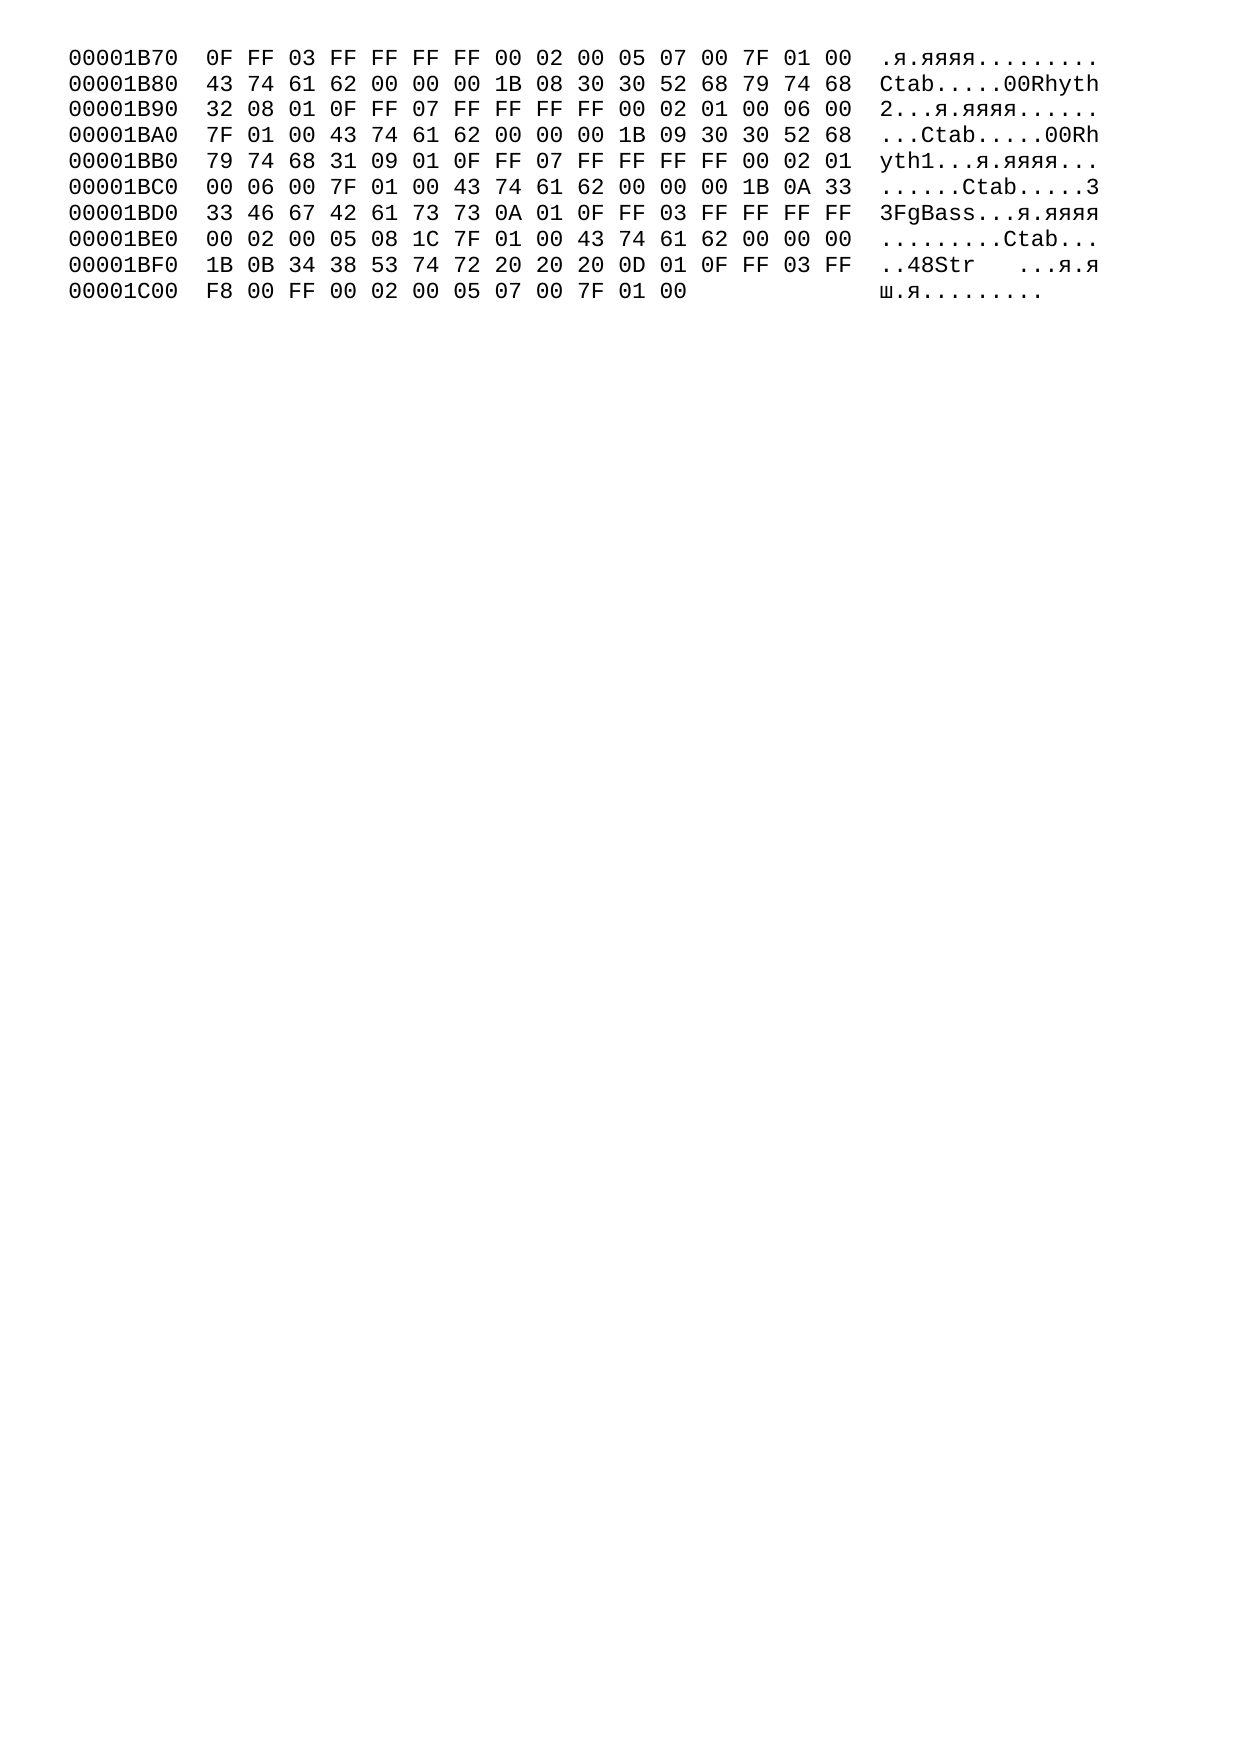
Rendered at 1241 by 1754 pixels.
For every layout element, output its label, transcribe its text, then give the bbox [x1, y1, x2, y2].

text 00001BE0 00 02 00 05 08 1C 7F 01 00 43 74 61 62 00 00 00 .........Ctab... [68, 227, 1167, 253]
text 00001BA0 7F 01 00 43 74 61 62 00 00 00 1B 09 30 30 52 68 ...Ctab.....00Rh [68, 124, 1167, 150]
text 00001B90 32 08 01 0F FF 07 FF FF FF FF 00 02 01 00 06 00 2...я.яяяя...... [68, 98, 1167, 124]
text 00001BC0 00 06 00 7F 01 00 43 74 61 62 00 00 00 1B 0A 33 ......Ctab.....3 [68, 176, 1167, 202]
text 00001BB0 79 74 68 31 09 01 0F FF 07 FF FF FF FF 00 02 01 yth1...я.яяяя... [68, 150, 1167, 176]
text 00001B80 43 74 61 62 00 00 00 1B 08 30 30 52 68 79 74 68 Ctab.....00Rhyth [68, 72, 1167, 98]
text 00001B70 0F FF 03 FF FF FF FF 00 02 00 05 07 00 7F 01 00 .я.яяяя......... [68, 46, 1167, 72]
text 00001BF0 1B 0B 34 38 53 74 72 20 20 20 0D 01 0F FF 03 FF ..48Str ...я.я [68, 253, 1167, 279]
text 00001C00 F8 00 FF 00 02 00 05 07 00 7F 01 00 ш.я......... [68, 279, 1167, 305]
text 00001BD0 33 46 67 42 61 73 73 0A 01 0F FF 03 FF FF FF FF 3FgBass...я.яяяя [68, 202, 1167, 227]
